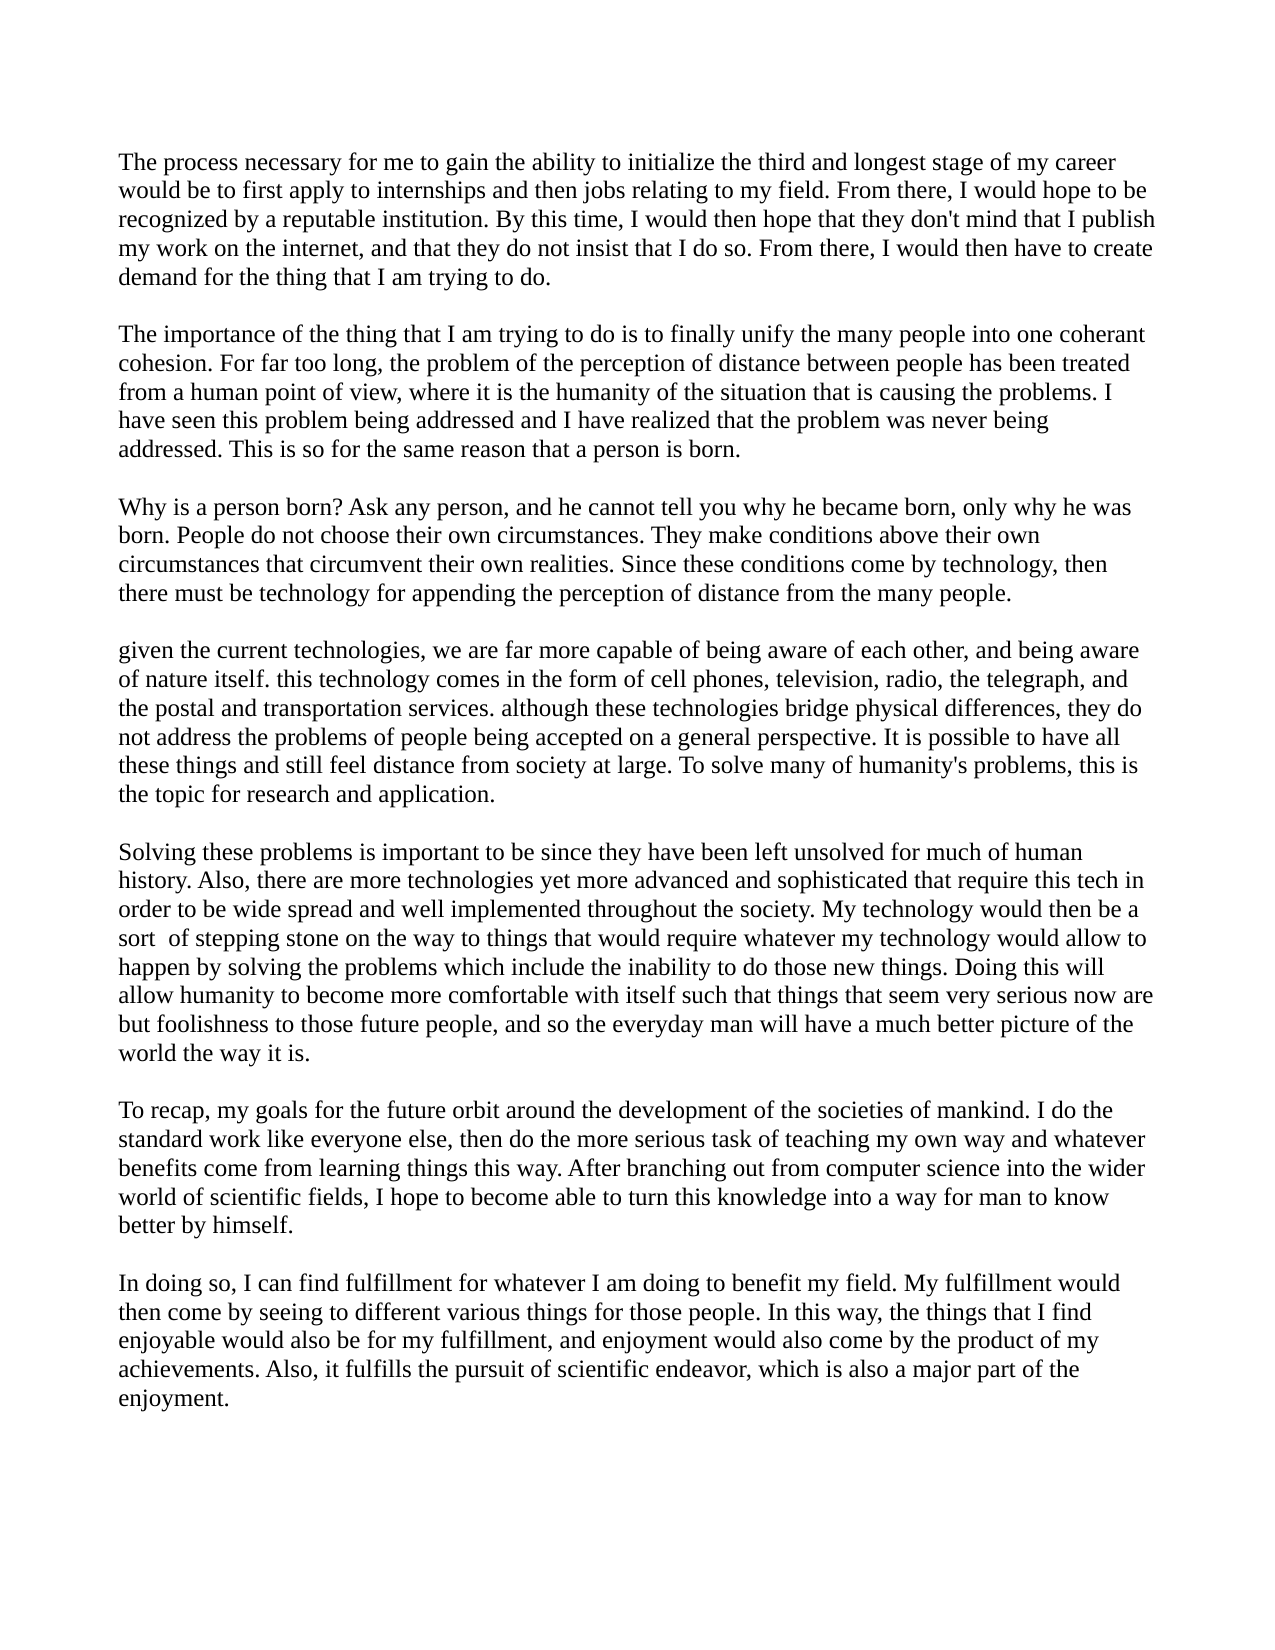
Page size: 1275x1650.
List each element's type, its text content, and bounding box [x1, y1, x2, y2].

text In doing so, I can find fulfillment for whatever I am doing to benefit my field. My fulfillment would then come by seeing to different various things for those people. In this way, the things that I find enjoyable would also be for my fulfillment, and enjoyment would also come by the product of my achievements. Also, it fulfills the pursuit of scientific endeavor, which is also a major part of the enjoyment. [118, 1268, 1157, 1412]
text Solving these problems is important to be since they have been left unsolved for much of human history. Also, there are more technologies yet more advanced and sophisticated that require this tech in order to be wide spread and well implemented throughout the society. My technology would then be a sort of stepping stone on the way to things that would require whatever my technology would allow to happen by solving the problems which include the inability to do those new things. Doing this will allow humanity to become more comfortable with itself such that things that seem very serious now are but foolishness to those future people, and so the everyday man will have a much better picture of the world the way it is. [118, 837, 1157, 1067]
text demand for the thing that I am trying to do. [118, 262, 1157, 291]
text The importance of the thing that I am trying to do is to finally unify the many people into one coherant cohesion. For far too long, the problem of the perception of distance between people has been treated from a human point of view, where it is the humanity of the situation that is causing the problems. I have seen this problem being addressed and I have realized that the problem was never being addressed. This is so for the same reason that a person is born. [118, 319, 1157, 463]
text The process necessary for me to gain the ability to initialize the third and longest stage of my career would be to first apply to internships and then jobs relating to my field. From there, I would hope to be recognized by a reputable institution. By this time, I would then hope that they don't mind that I publish my work on the internet, and that they do not insist that I do so. From there, I would then have to create [118, 147, 1157, 262]
text Why is a person born? Ask any person, and he cannot tell you why he became born, only why he was born. People do not choose their own circumstances. They make conditions above their own circumstances that circumvent their own realities. Since these conditions come by technology, then there must be technology for appending the perception of distance from the many people. [118, 492, 1157, 607]
text given the current technologies, we are far more capable of being aware of each other, and being aware of nature itself. this technology comes in the form of cell phones, television, radio, the telegraph, and the postal and transportation services. although these technologies bridge physical differences, they do not address the problems of people being accepted on a general perspective. It is possible to have all these things and still feel distance from society at large. To solve many of humanity's problems, this is the topic for research and application. [118, 636, 1157, 808]
text To recap, my goals for the future orbit around the development of the societies of mankind. I do the standard work like everyone else, then do the more serious task of teaching my own way and whatever benefits come from learning things this way. After branching out from computer science into the wider world of scientific fields, I hope to become able to turn this knowledge into a way for man to know better by himself. [118, 1096, 1157, 1239]
